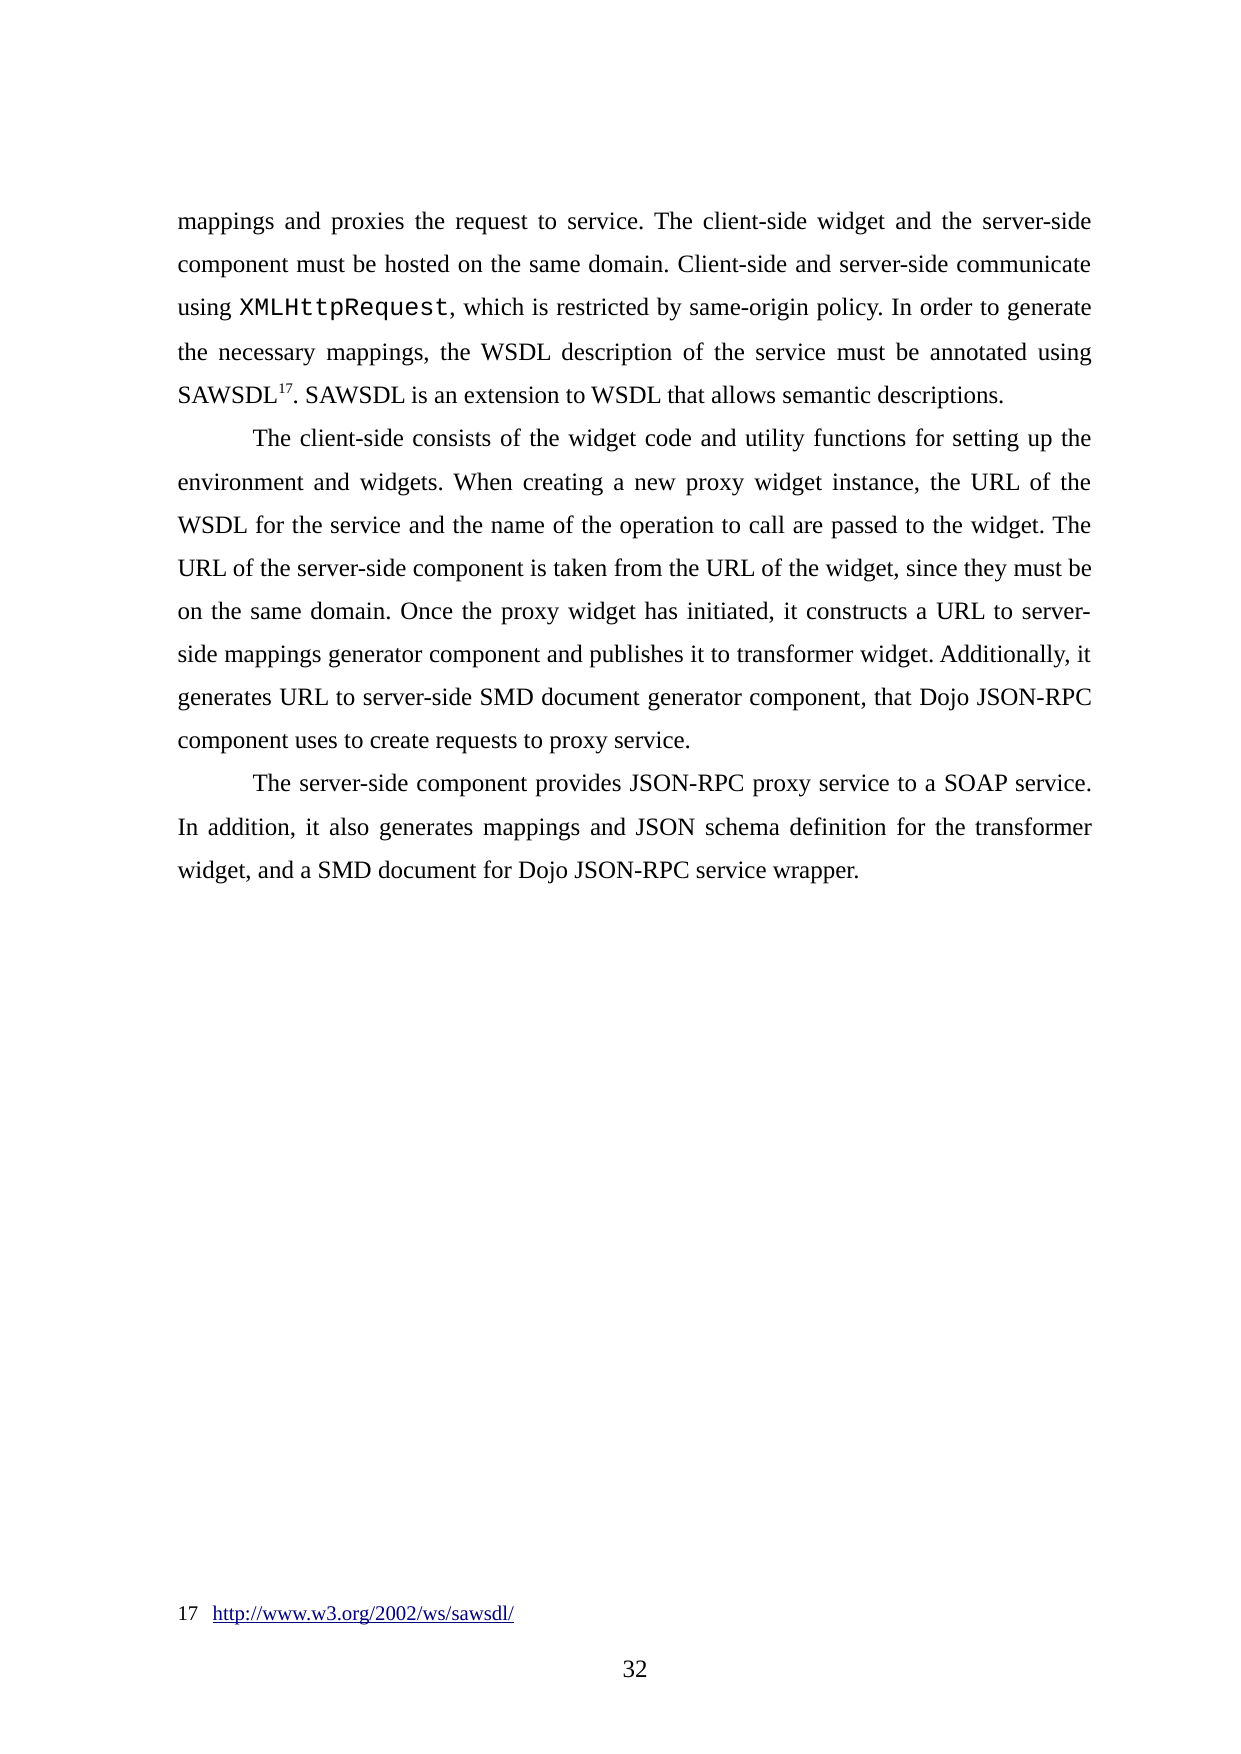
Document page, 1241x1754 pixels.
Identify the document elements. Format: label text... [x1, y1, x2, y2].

text The server-side component provides JSON-RPC proxy service to a SOAP service. In addition, it also generates mappings and JSON schema definition for the transformer widget, and a SMD document for Dojo JSON-RPC service wrapper. [177, 768, 1093, 883]
text mappings and proxies the request to service. The client-side widget and the server-side component must be hosted on the same domain. Client-side and server-side communicate using XMLHttpRequest, which is restricted by same-origin policy. In order to generate the necessary mappings, the WSDL description of the service must be annotated using SAWSDL. SAWSDL is an extension to WSDL that allows semantic descriptions. [177, 206, 1093, 409]
text The client-side consists of the widget code and utility functions for setting up the environment and widgets. When creating a new proxy widget instance, the URL of the WSDL for the service and the name of the operation to call are passed to the widget. The URL of the server-side component is taken from the URL of the widget, since they must be on the same domain. Once the proxy widget has initiated, it constructs a URL to server-side mappings generator component and publishes it to transformer widget. Additionally, it generates URL to server-side SMD document generator component, that Dojo JSON-RPC component uses to create requests to proxy service. [177, 423, 1093, 754]
text http://www.w3.org/2002/ws/sawsdl/ [177, 1601, 1093, 1625]
